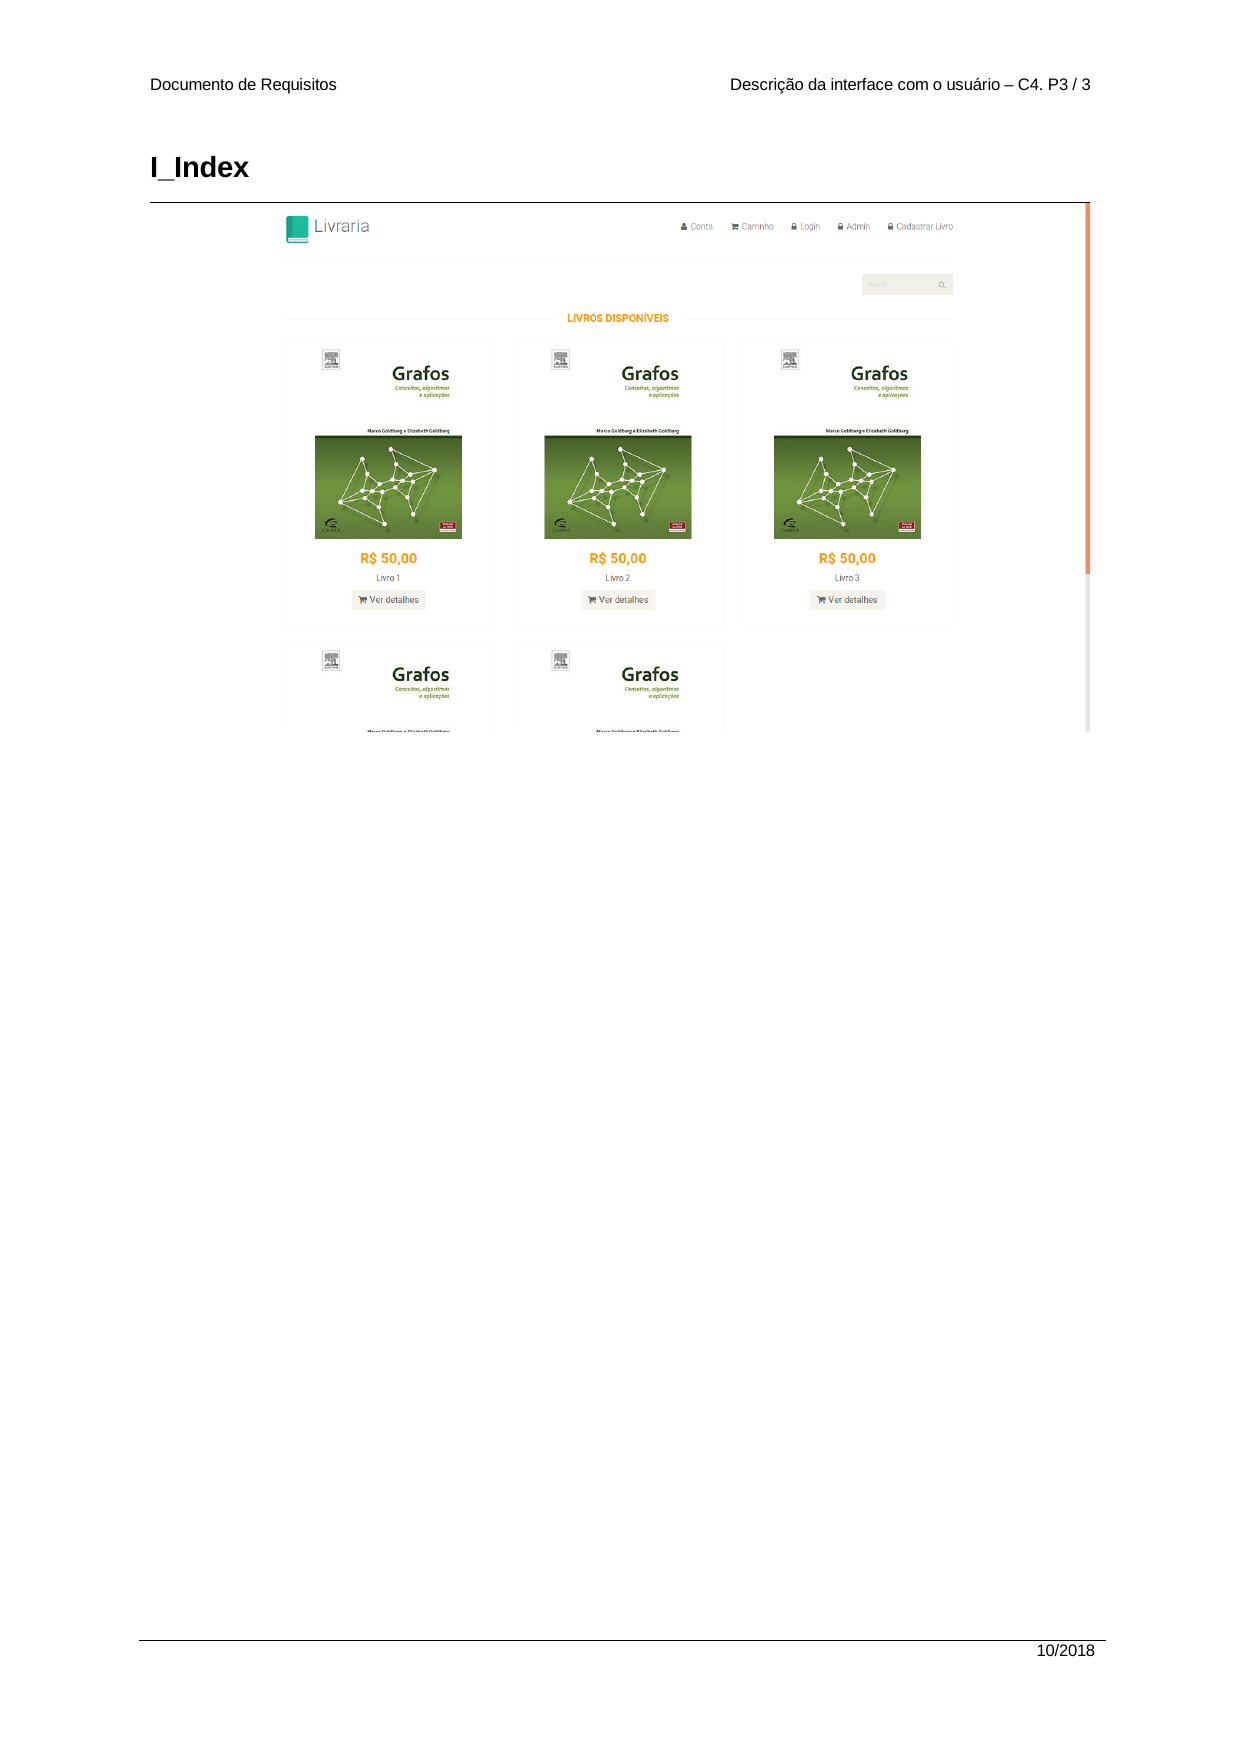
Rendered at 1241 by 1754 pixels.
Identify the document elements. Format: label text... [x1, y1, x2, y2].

subtitle I_Index [150, 150, 1090, 183]
picture [150, 202, 1091, 732]
